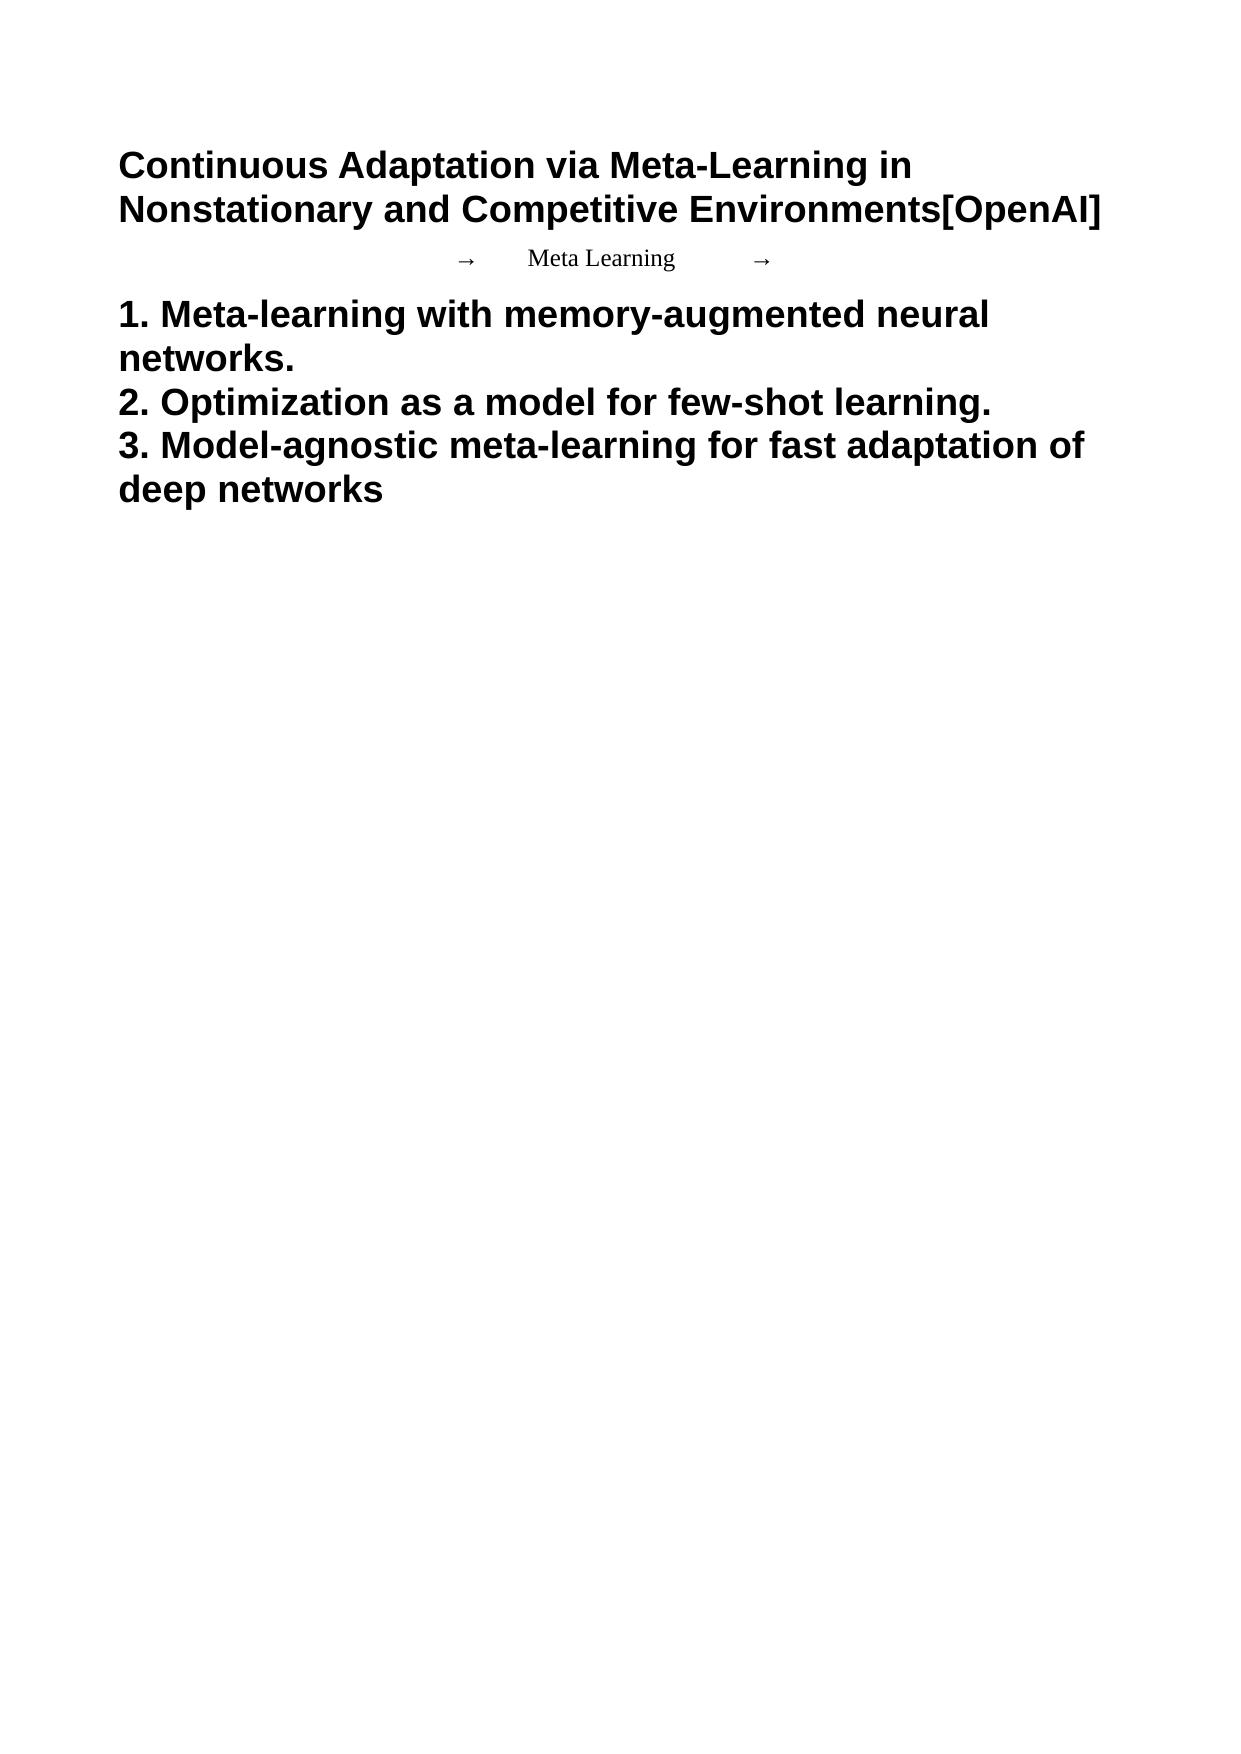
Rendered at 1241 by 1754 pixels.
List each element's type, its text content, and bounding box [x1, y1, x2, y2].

text → Meta Learning → [118, 243, 1122, 272]
text deep networks [118, 467, 1122, 510]
text 1. Meta-learning with memory-augmented neural networks. [118, 292, 1122, 379]
text 3. Model-agnostic meta-learning for fast adaptation of [118, 423, 1122, 467]
subtitle Continuous Adaptation via Meta-Learning in Nonstationary and Competitive Environments[OpenAI] [118, 143, 1122, 230]
text 2. Optimization as a model for few-shot learning. [118, 379, 1122, 423]
